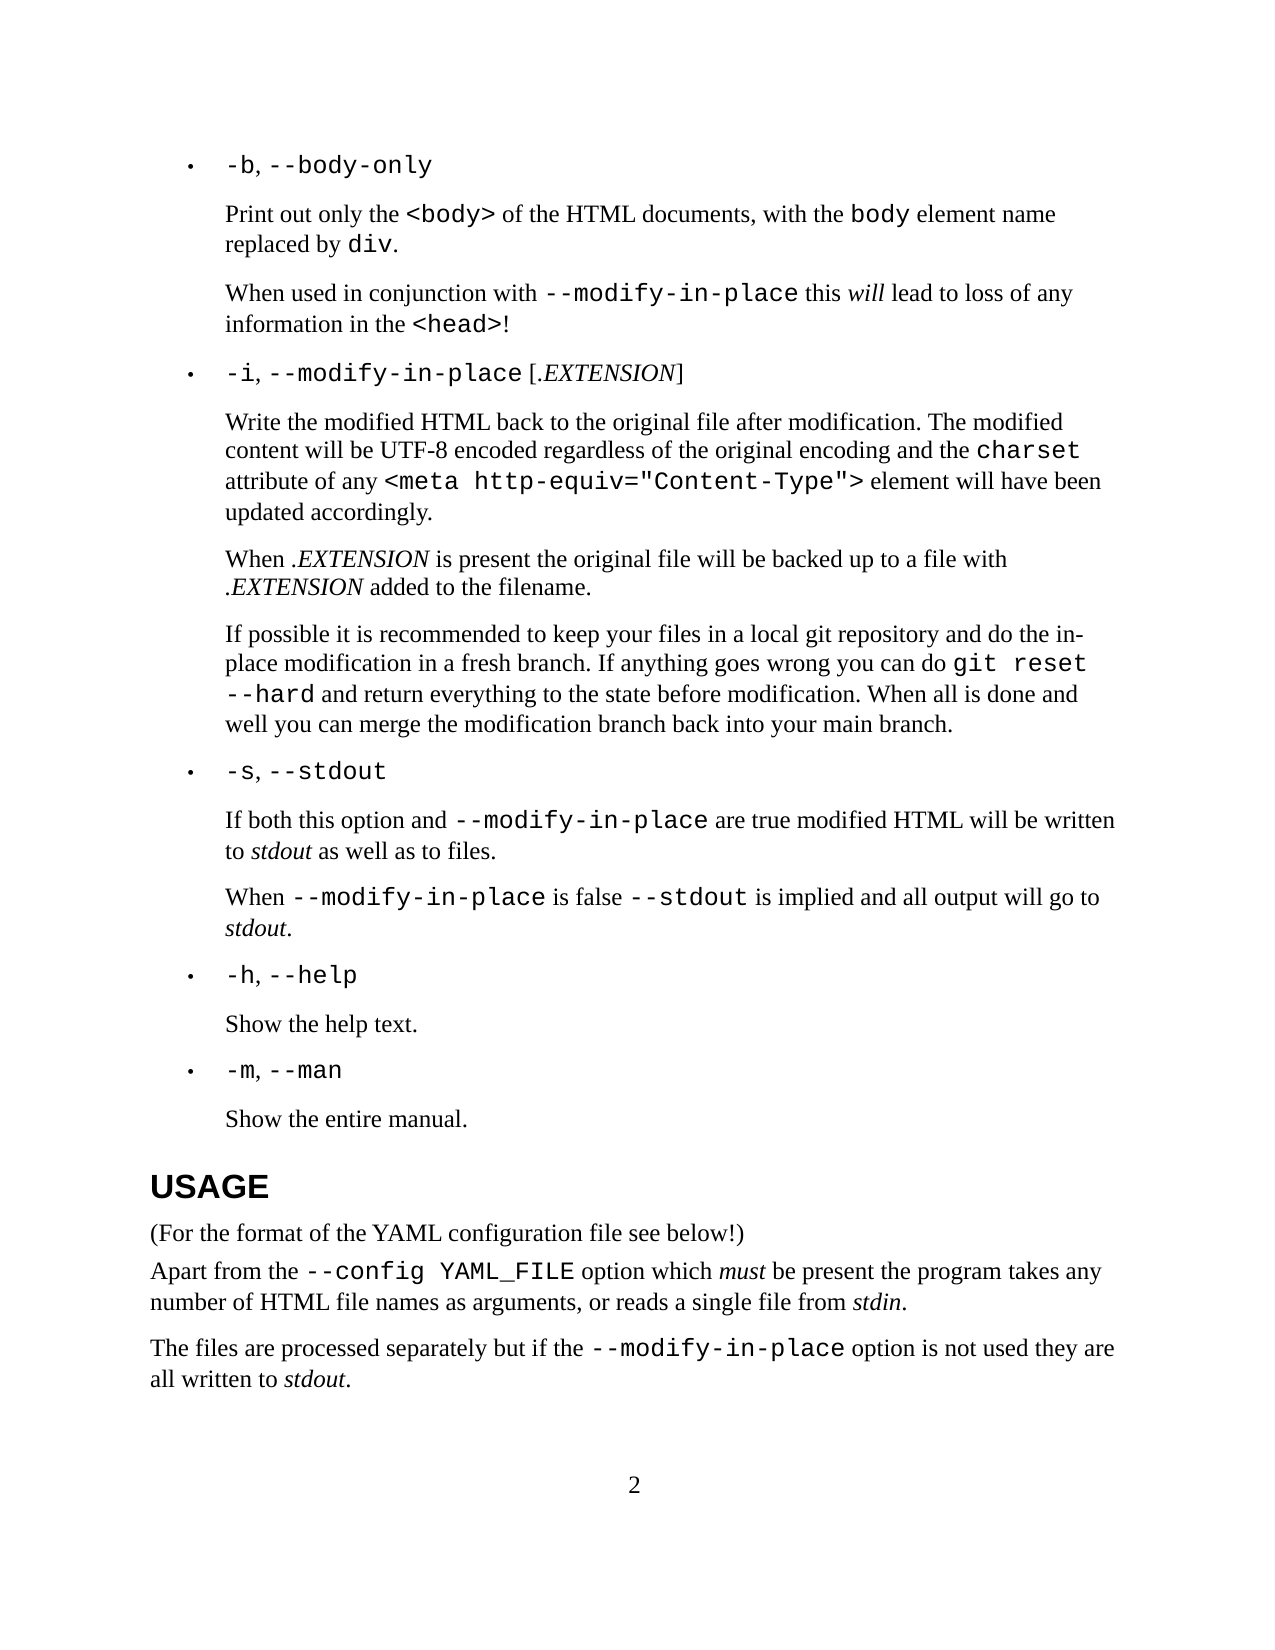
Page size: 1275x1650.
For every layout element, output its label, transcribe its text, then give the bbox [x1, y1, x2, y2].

list Write the modified HTML back to the original file after modification. The modified content will be UTF-8 encoded regardless of the original encoding and the charset attribute of any <meta http-equiv="Content-Type"> element will have been updated accordingly. [187, 407, 1125, 526]
list -h, --help [187, 960, 1125, 991]
text The files are processed separately but if the --modify-in-place option is not used they are all written to stdout. [150, 1333, 1125, 1393]
list If both this option and --modify-in-place are true modified HTML will be written to stdout as well as to files. [187, 805, 1125, 864]
list When --modify-in-place is false --stdout is implied and all output will go to stdout. [187, 882, 1125, 942]
list Show the help text. [187, 1009, 1125, 1037]
list Print out only the <body> of the HTML documents, with the body element name replaced by div. [187, 199, 1125, 260]
text Apart from the --config YAML_FILE option which must be present the program takes any number of HTML file names as arguments, or reads a single file from stdin. [150, 1256, 1125, 1315]
subtitle USAGE [150, 1167, 1125, 1206]
list If possible it is recommended to keep your files in a local git repository and do the in-place modification in a fresh branch. If anything goes wrong you can do git reset --hard and return everything to the state before modification. When all is done and well you can merge the modification branch back into your main branch. [187, 619, 1125, 738]
list -b, --body-only [187, 150, 1125, 181]
list When .EXTENSION is present the original file will be backed up to a file with .EXTENSION added to the filename. [187, 544, 1125, 601]
text (For the format of the YAML configuration file see below!) [150, 1218, 1125, 1247]
list -i, --modify-in-place [.EXTENSION] [187, 358, 1125, 389]
list Show the entire manual. [187, 1104, 1125, 1133]
list When used in conjunction with --modify-in-place this will lead to loss of any information in the <head>! [187, 278, 1125, 340]
list -s, --stdout [187, 756, 1125, 787]
list -m, --man [187, 1055, 1125, 1086]
